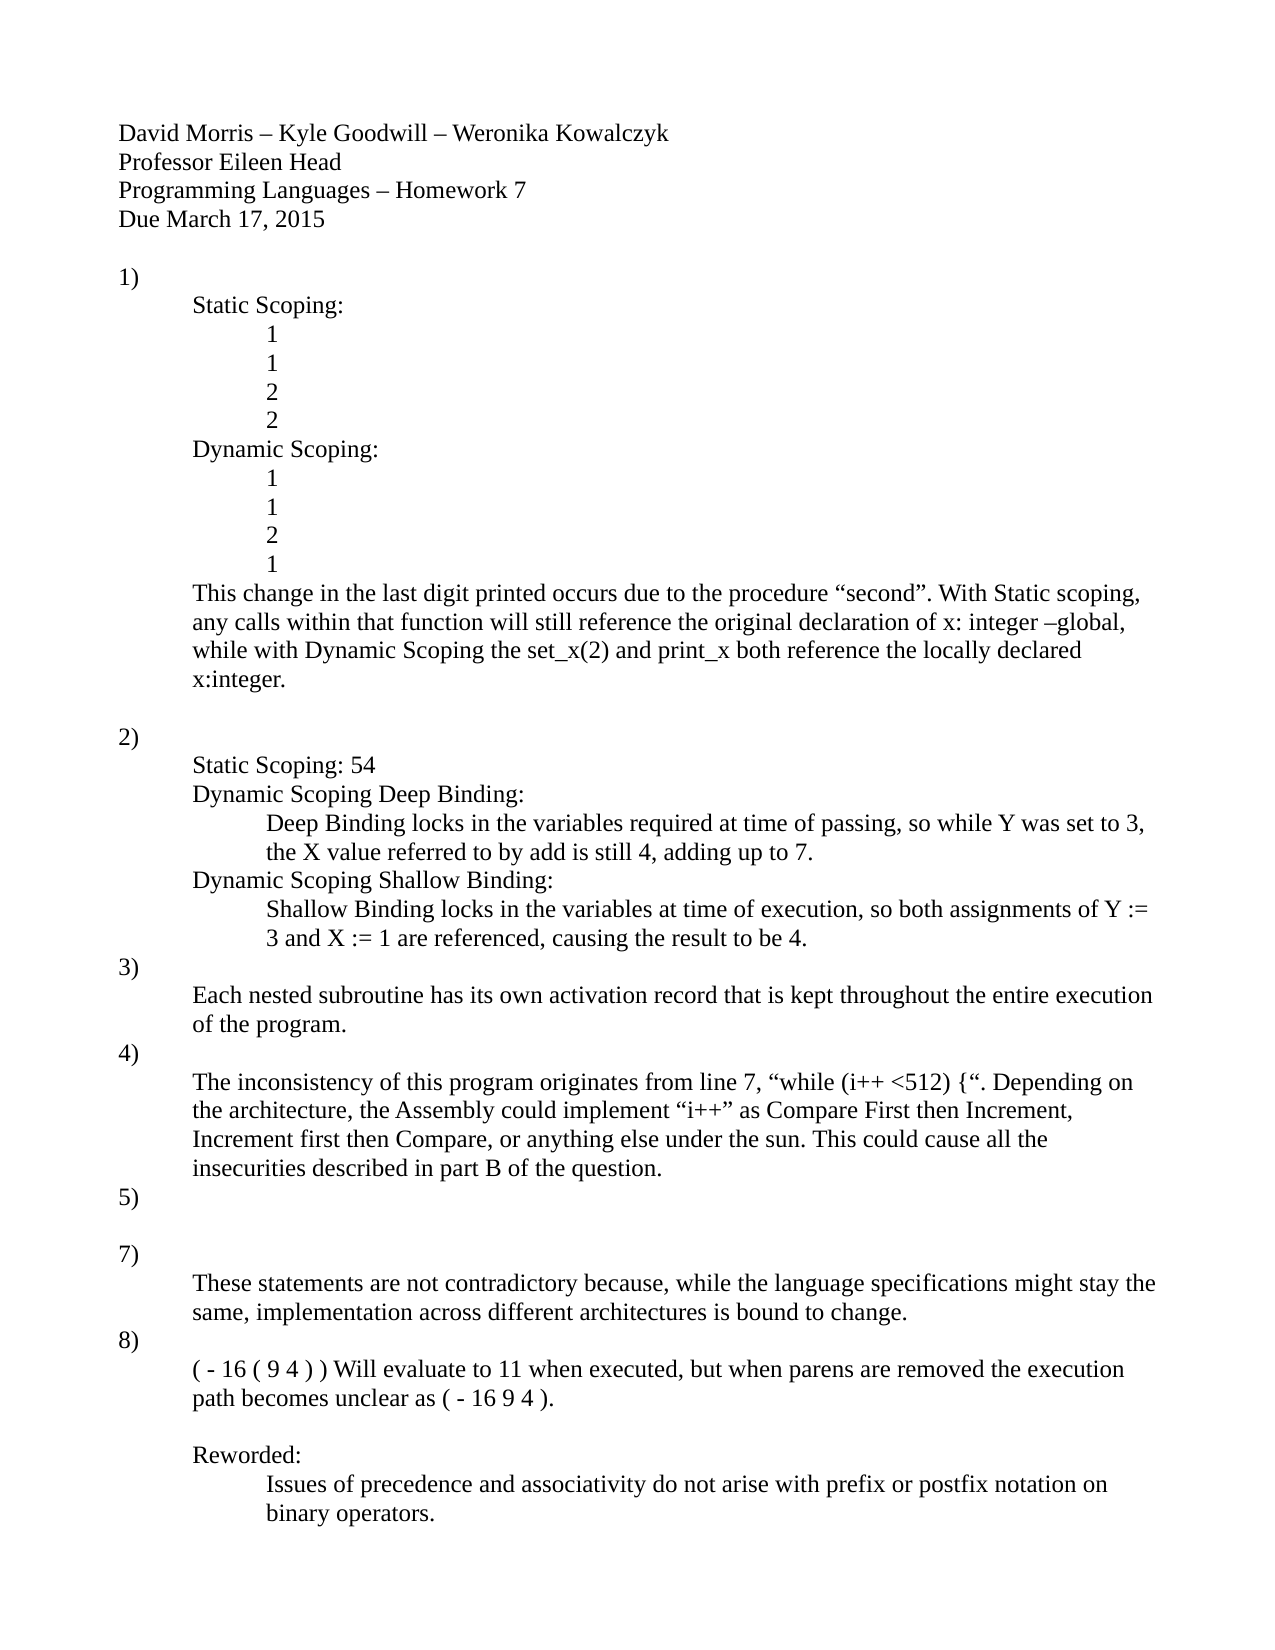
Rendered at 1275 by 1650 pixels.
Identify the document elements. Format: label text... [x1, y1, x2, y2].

text Dynamic Scoping Deep Binding: [192, 779, 1157, 808]
text Static Scoping: 54 [192, 751, 1157, 779]
text Each nested subroutine has its own activation record that is kept throughout the entire execution of the program. [192, 981, 1157, 1038]
text 7) [118, 1239, 1157, 1268]
text 1) [118, 262, 1157, 291]
text 2 [266, 377, 1157, 406]
text 2) [118, 722, 1157, 751]
text Issues of precedence and associativity do not arise with prefix or postfix notation on binary operators. [266, 1469, 1157, 1527]
text 4) [118, 1038, 1157, 1067]
text 1 [266, 549, 1157, 578]
text ( - 16 ( 9 4 ) ) Will evaluate to 11 when executed, but when parens are removed the execution path becomes unclear as ( - 16 9 4 ). [192, 1354, 1157, 1412]
text 3) [118, 952, 1157, 981]
text Reworded: [192, 1441, 1157, 1469]
text 5) [118, 1182, 1157, 1211]
text Due March 17, 2015 [118, 204, 1157, 233]
text David Morris – Kyle Goodwill – Weronika Kowalczyk [118, 118, 1157, 147]
text 1 [266, 463, 1157, 492]
text Static Scoping: [192, 291, 1157, 319]
text 1 [266, 319, 1157, 348]
text Programming Languages – Homework 7 [118, 176, 1157, 204]
text Professor Eileen Head [118, 147, 1157, 176]
text Dynamic Scoping Shallow Binding: [192, 866, 1157, 894]
text These statements are not contradictory because, while the language specifications might stay the same, implementation across different architectures is bound to change. [192, 1268, 1157, 1326]
text 1 [266, 492, 1157, 521]
text 2 [266, 406, 1157, 434]
text This change in the last digit printed occurs due to the procedure “second”. With Static scoping, any calls within that function will still reference the original declaration of x: integer –global, while with Dynamic Scoping the set_x(2) and print_x both reference the locally declared x:integer. [192, 578, 1157, 693]
text Shallow Binding locks in the variables at time of execution, so both assignments of Y := 3 and X := 1 are referenced, causing the result to be 4. [266, 894, 1157, 952]
text 1 [266, 348, 1157, 377]
text 8) [118, 1326, 1157, 1354]
text Deep Binding locks in the variables required at time of passing, so while Y was set to 3, the X value referred to by add is still 4, adding up to 7. [266, 808, 1157, 866]
text Dynamic Scoping: [192, 434, 1157, 463]
text The inconsistency of this program originates from line 7, “while (i++ <512) {“. Depending on the architecture, the Assembly could implement “i++” as Compare First then Increment, Increment first then Compare, or anything else under the sun. This could cause all the insecurities described in part B of the question. [192, 1067, 1157, 1182]
text 2 [266, 521, 1157, 549]
